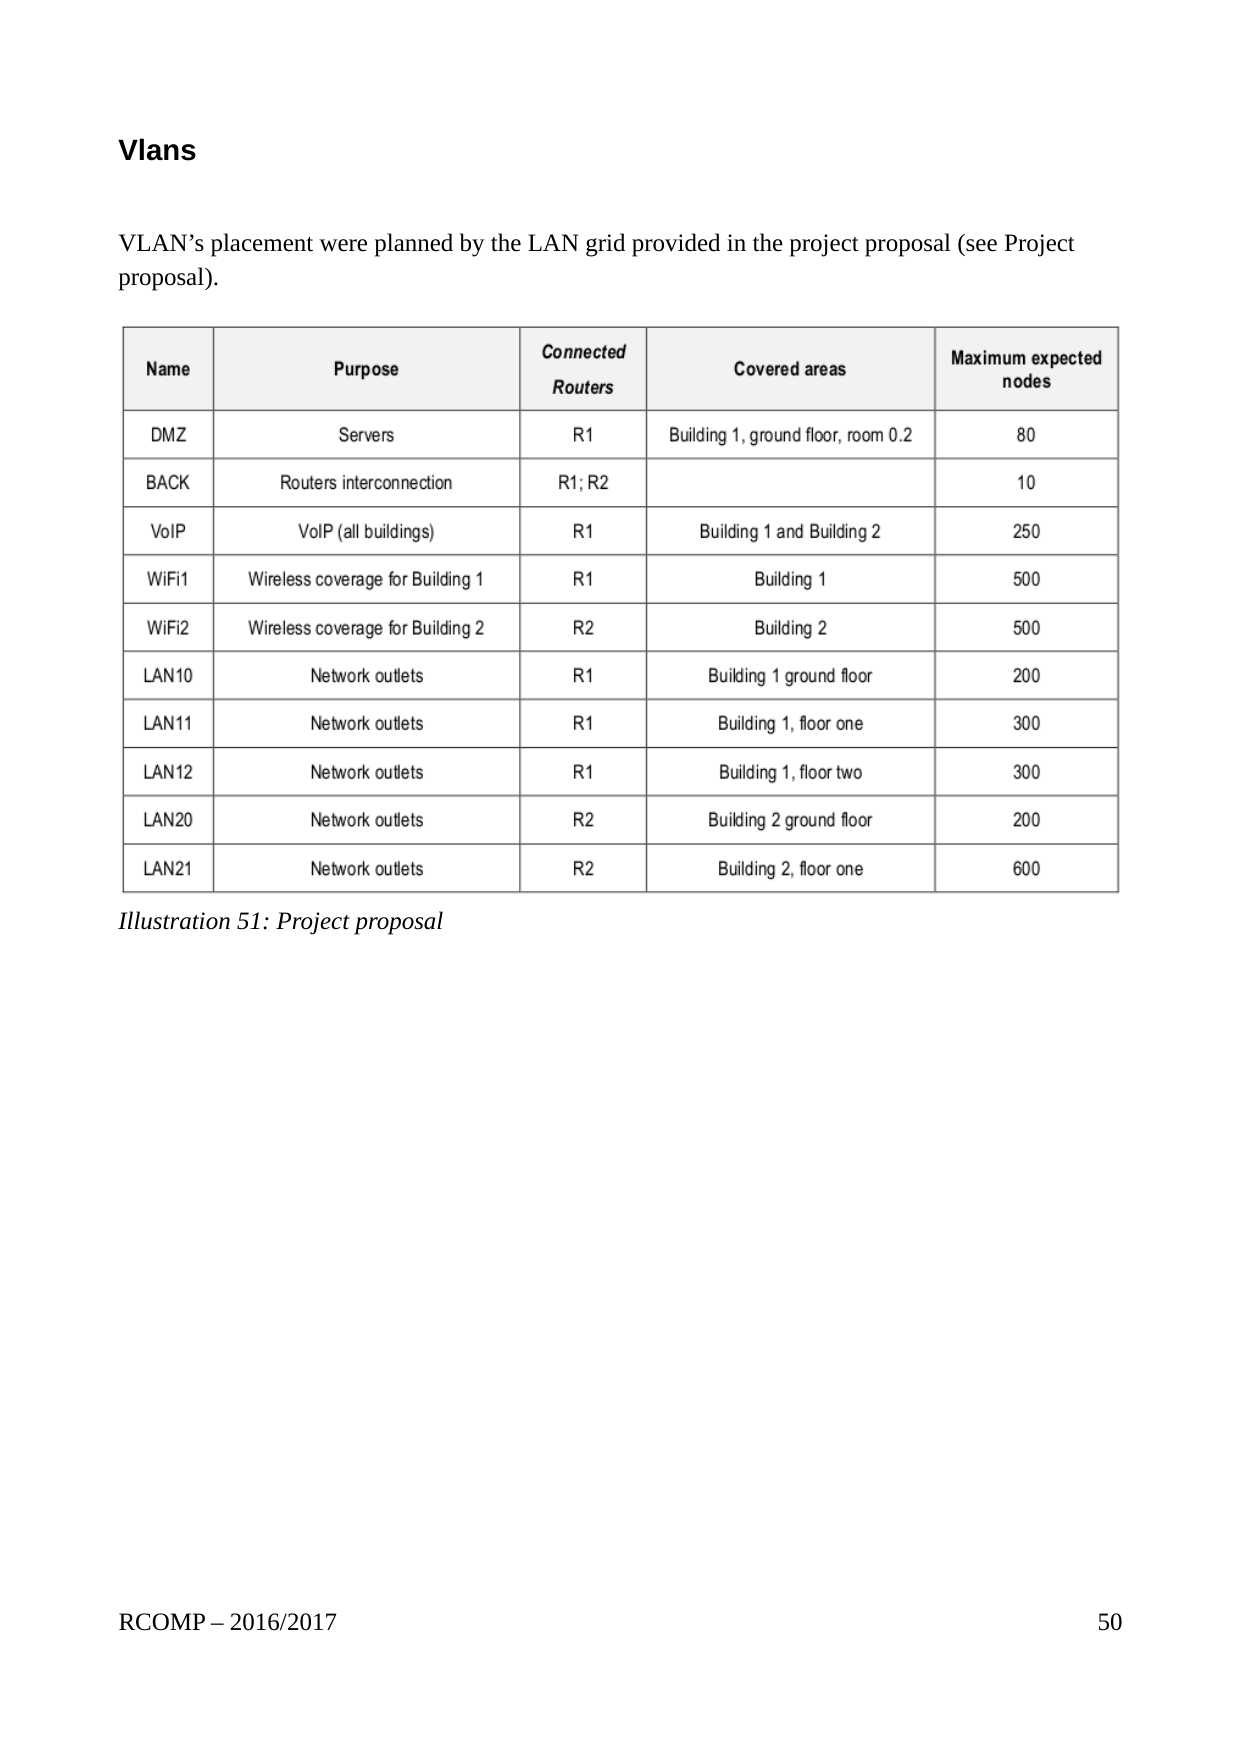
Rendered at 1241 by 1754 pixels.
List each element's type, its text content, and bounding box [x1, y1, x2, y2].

picture [118, 324, 1123, 901]
text VLAN’s placement were planned by the LAN grid provided in the project proposal (see Project proposal). [118, 228, 1122, 291]
text Illustration 51: Project proposal [118, 901, 1122, 934]
subtitle Vlans [118, 133, 1122, 166]
